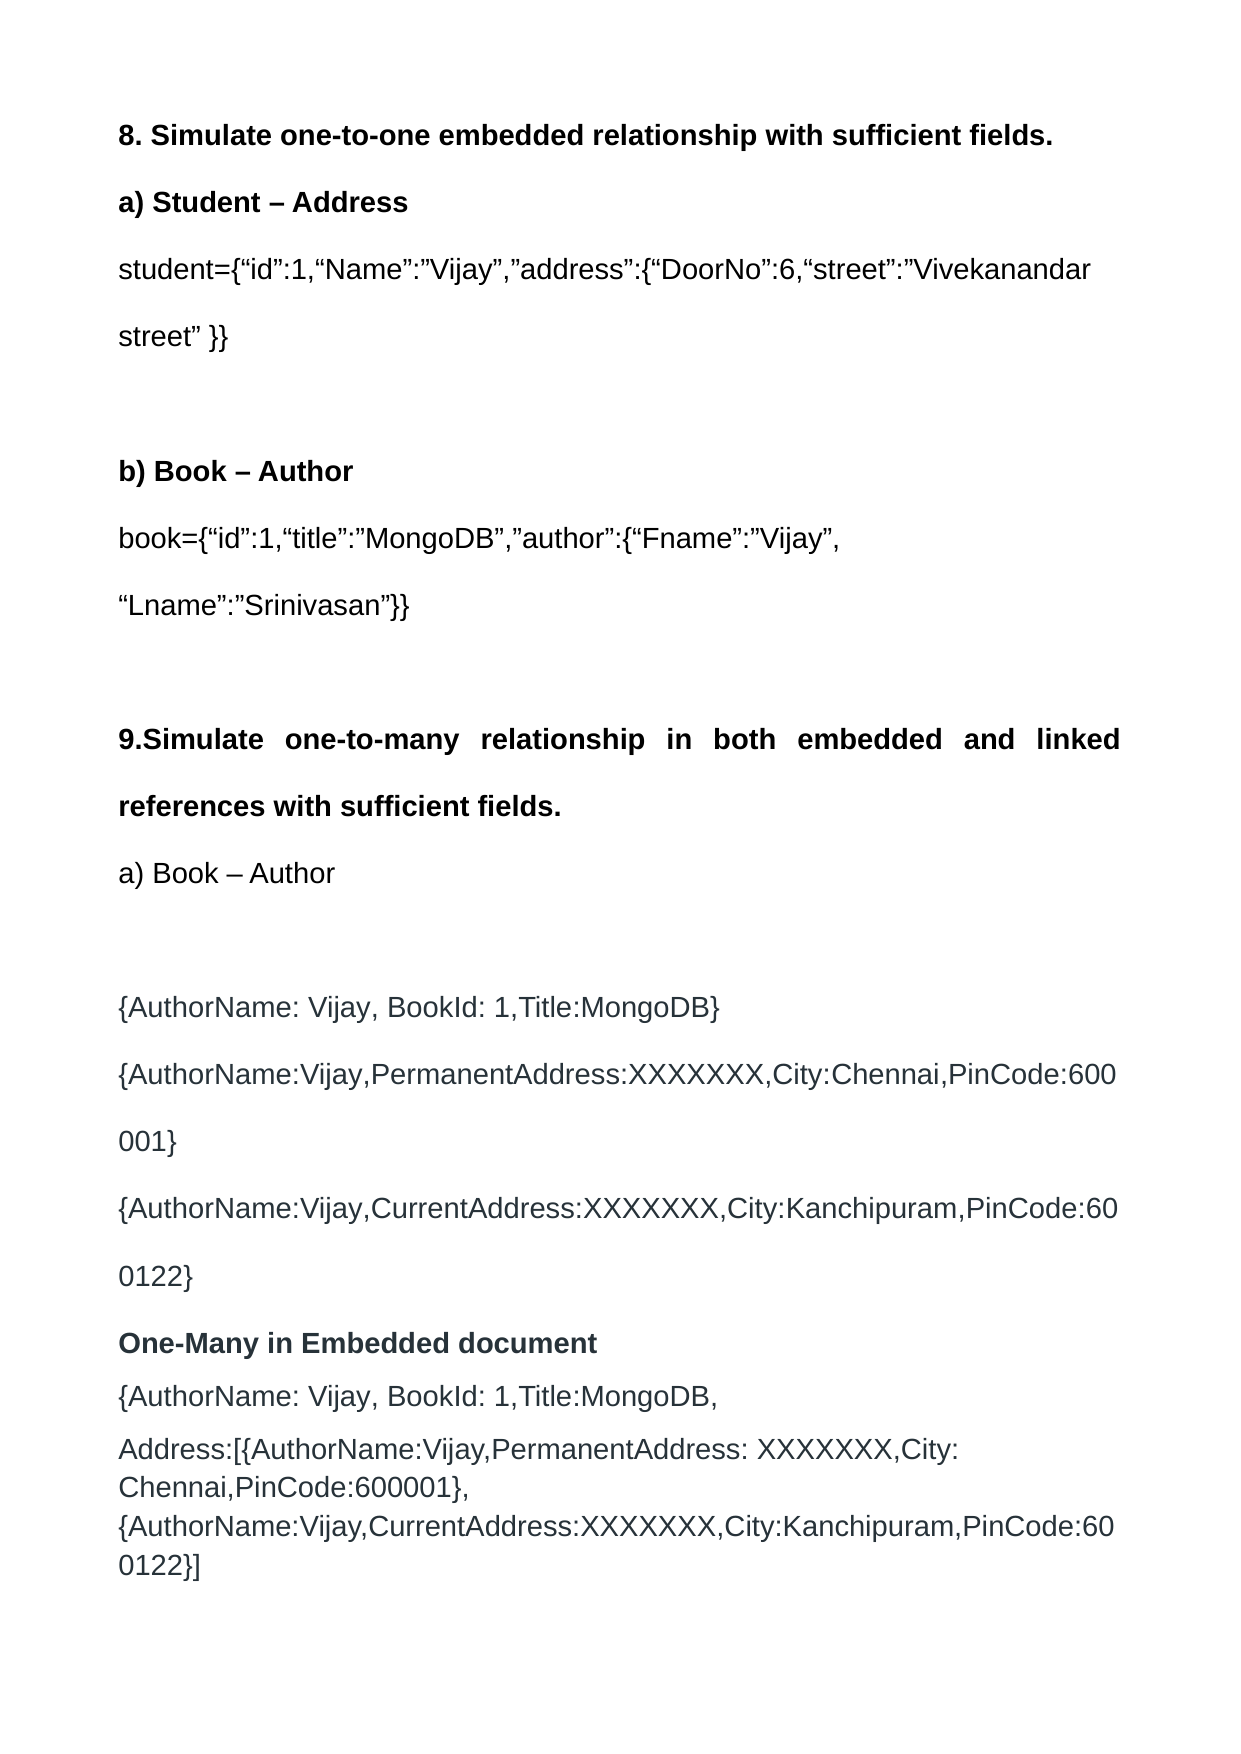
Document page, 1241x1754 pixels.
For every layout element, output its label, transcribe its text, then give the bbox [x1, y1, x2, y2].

text 8. Simulate one-to-one embedded relationship with sufficient fields. [118, 118, 1122, 152]
text a) Student – Address [118, 185, 1122, 219]
text student={“id”:1,“Name”:”Vijay”,”address”:{“DoorNo”:6,“street”:”Vivekanandar street” }} [118, 252, 1122, 353]
text {AuthorName:Vijay,CurrentAddress:XXXXXXX,City:Kanchipuram,PinCode:600122} [118, 1191, 1122, 1292]
text book={“id”:1,“title”:”MongoDB”,”author”:{“Fname”:”Vijay”, “Lname”:”Srinivasan”}} [118, 521, 1122, 621]
text b) Book – Author [118, 453, 1122, 487]
text 9.Simulate one-to-many relationship in both embedded and linked references with sufficient fields. [118, 722, 1122, 822]
text a) Book – Author [118, 856, 1122, 889]
text One-Many in Embedded document [118, 1326, 1122, 1359]
text {AuthorName: Vijay, BookId: 1,Title:MongoDB, [118, 1379, 1122, 1412]
text Address:[{AuthorName:Vijay,PermanentAddress: XXXXXXX,City: Chennai,PinCode:600001},{AuthorName:Vijay,CurrentAddress:XXXXXXX,City:Kanchipuram,PinCode:600122}] [118, 1432, 1122, 1619]
text {AuthorName:Vijay,PermanentAddress:XXXXXXX,City:Chennai,PinCode:600001} [118, 1057, 1122, 1158]
text {AuthorName: Vijay, BookId: 1,Title:MongoDB} [118, 990, 1122, 1024]
